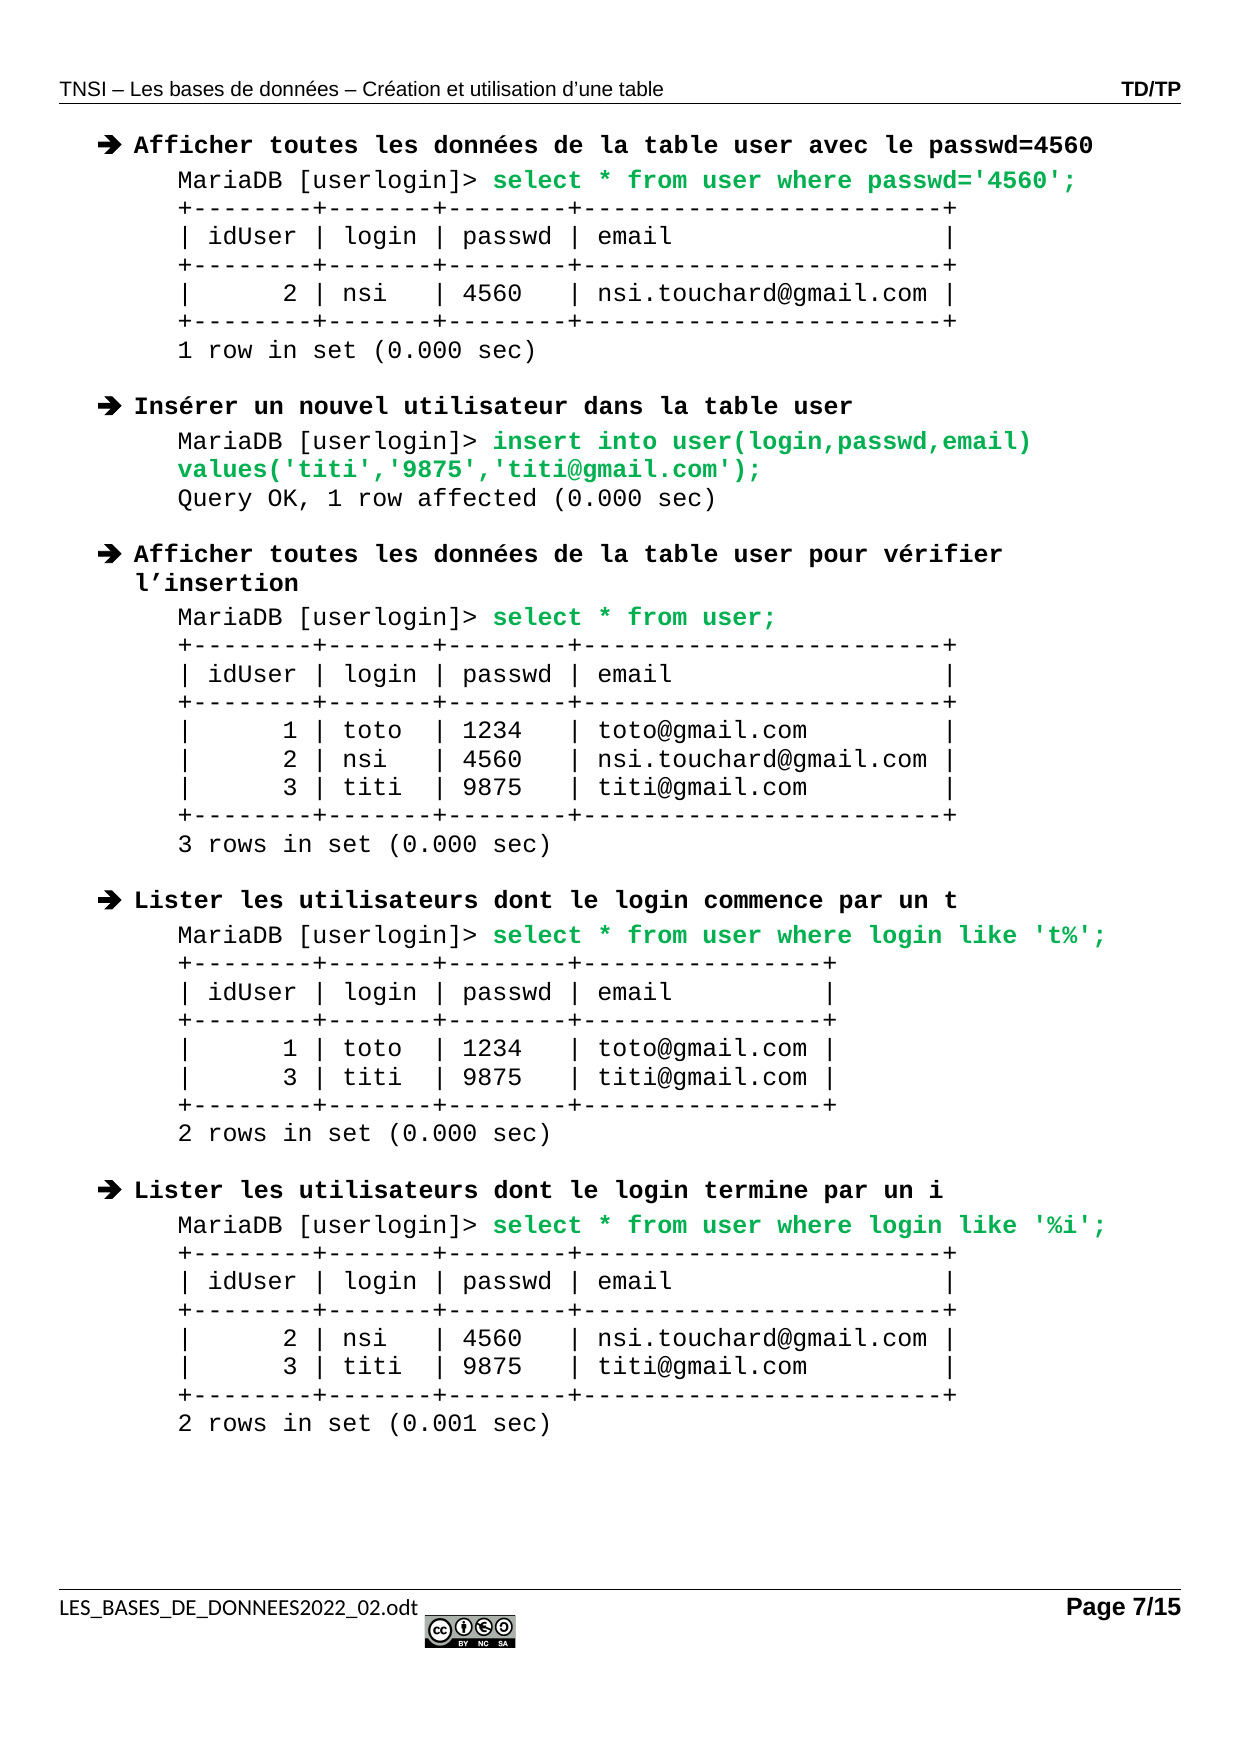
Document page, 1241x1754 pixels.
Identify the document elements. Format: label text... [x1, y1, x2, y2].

text MariaDB [userlogin]> insert into user(login,passwd,email) values('titi','9875','titi@gmail.com'); [177, 428, 1181, 485]
text +--------+-------+--------+----------------+ [177, 1008, 1181, 1036]
text | idUser | login | passwd | email | [177, 661, 1181, 690]
text +--------+-------+--------+------------------------+ [177, 803, 1181, 831]
text | 3 | titi | 9875 | titi@gmail.com | [177, 1354, 1181, 1382]
text +--------+-------+--------+----------------+ [177, 1093, 1181, 1121]
text 2 rows in set (0.000 sec) [177, 1121, 1181, 1149]
list Insérer un nouvel utilisateur dans la table user [96, 394, 1181, 422]
text | 2 | nsi | 4560 | nsi.touchard@gmail.com | [177, 746, 1181, 775]
text 2 rows in set (0.001 sec) [177, 1411, 1181, 1439]
list Afficher toutes les données de la table user pour vérifier l’insertion [96, 542, 1181, 598]
text | 3 | titi | 9875 | titi@gmail.com | [177, 1064, 1181, 1093]
text | 2 | nsi | 4560 | nsi.touchard@gmail.com | [177, 1326, 1181, 1354]
text +--------+-------+--------+------------------------+ [177, 1297, 1181, 1326]
text | 3 | titi | 9875 | titi@gmail.com | [177, 775, 1181, 803]
text MariaDB [userlogin]> select * from user; [177, 605, 1181, 633]
text 3 rows in set (0.000 sec) [177, 831, 1181, 860]
list Lister les utilisateurs dont le login termine par un i [96, 1178, 1181, 1206]
text | idUser | login | passwd | email | [177, 1269, 1181, 1297]
text +--------+-------+--------+------------------------+ [177, 252, 1181, 281]
text MariaDB [userlogin]> select * from user where login like 't%'; [177, 923, 1181, 951]
text +--------+-------+--------+------------------------+ [177, 309, 1181, 337]
list Lister les utilisateurs dont le login commence par un t [96, 888, 1181, 916]
text 1 row in set (0.000 sec) [177, 337, 1181, 366]
text Query OK, 1 row affected (0.000 sec) [177, 485, 1181, 513]
text +--------+-------+--------+------------------------+ [177, 690, 1181, 718]
text | 1 | toto | 1234 | toto@gmail.com | [177, 1036, 1181, 1064]
text MariaDB [userlogin]> select * from user where passwd='4560'; [177, 167, 1181, 196]
text | idUser | login | passwd | email | [177, 224, 1181, 252]
text +--------+-------+--------+------------------------+ [177, 633, 1181, 661]
text +--------+-------+--------+------------------------+ [177, 196, 1181, 224]
list Afficher toutes les données de la table user avec le passwd=4560 [96, 133, 1181, 161]
text | 2 | nsi | 4560 | nsi.touchard@gmail.com | [177, 281, 1181, 309]
text +--------+-------+--------+------------------------+ [177, 1241, 1181, 1269]
text | 1 | toto | 1234 | toto@gmail.com | [177, 718, 1181, 746]
text | idUser | login | passwd | email | [177, 979, 1181, 1008]
text MariaDB [userlogin]> select * from user where login like '%i'; [177, 1212, 1181, 1241]
text +--------+-------+--------+------------------------+ [177, 1382, 1181, 1411]
text +--------+-------+--------+----------------+ [177, 951, 1181, 979]
